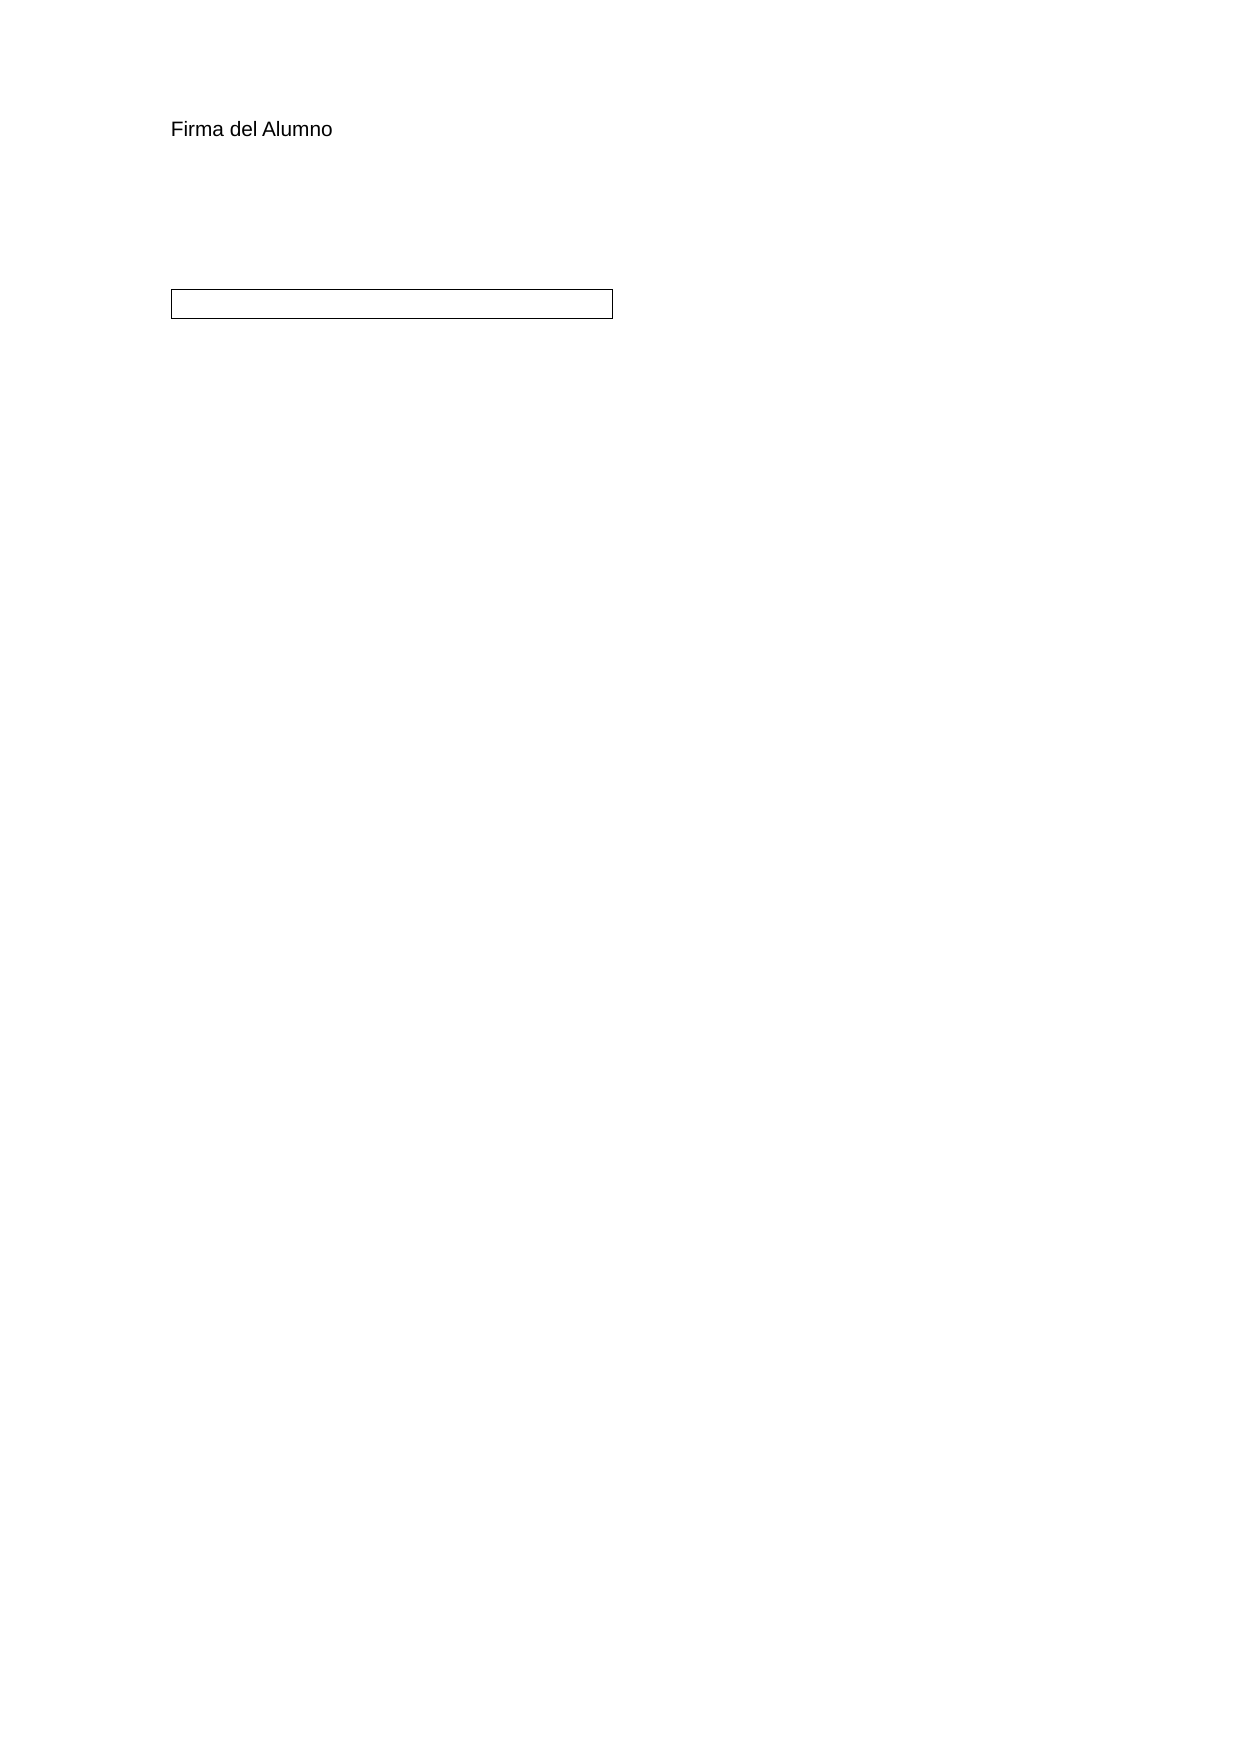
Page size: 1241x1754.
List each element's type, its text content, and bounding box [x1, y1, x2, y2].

text Firma del Alumno [171, 117, 1152, 141]
